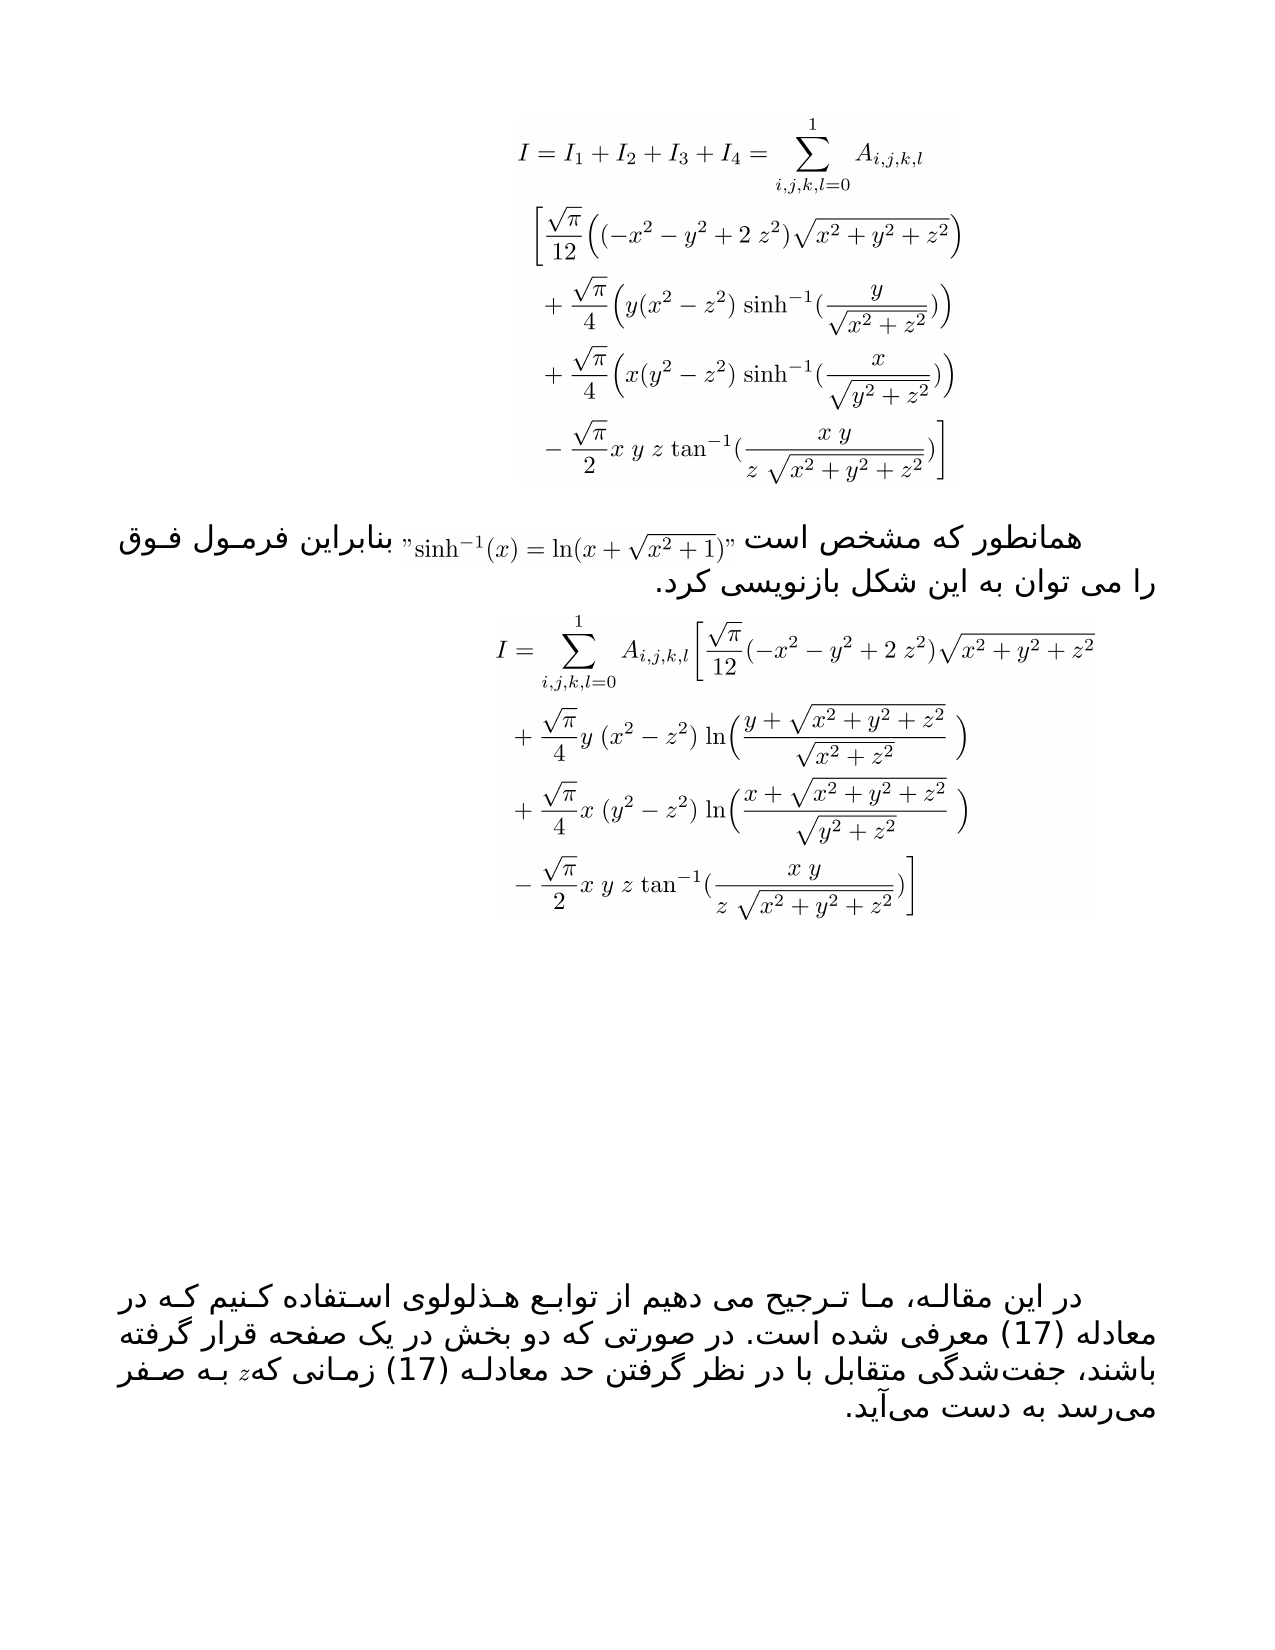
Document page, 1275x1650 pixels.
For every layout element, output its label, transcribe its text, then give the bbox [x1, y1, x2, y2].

picture [496, 615, 1095, 920]
picture [403, 534, 734, 563]
picture [518, 118, 960, 484]
text همانطور که مشخص است بنابراین فرمول فوق را می توان به این شکل بازنویسی کرد. [118, 520, 1157, 599]
text در این مقاله، ما ترجیح می دهیم از توابع هذلولوی استفاده کنیم که در معادله (17) معرفی شده است. در صورتی که دو بخش در یک صفحه قرار گرفته باشند، جفت‌شدگی متقابل با در نظر گرفتن حد معادله (17) زمانی که به صفر می‌رسد به دست می‌آید. [118, 1279, 1157, 1424]
